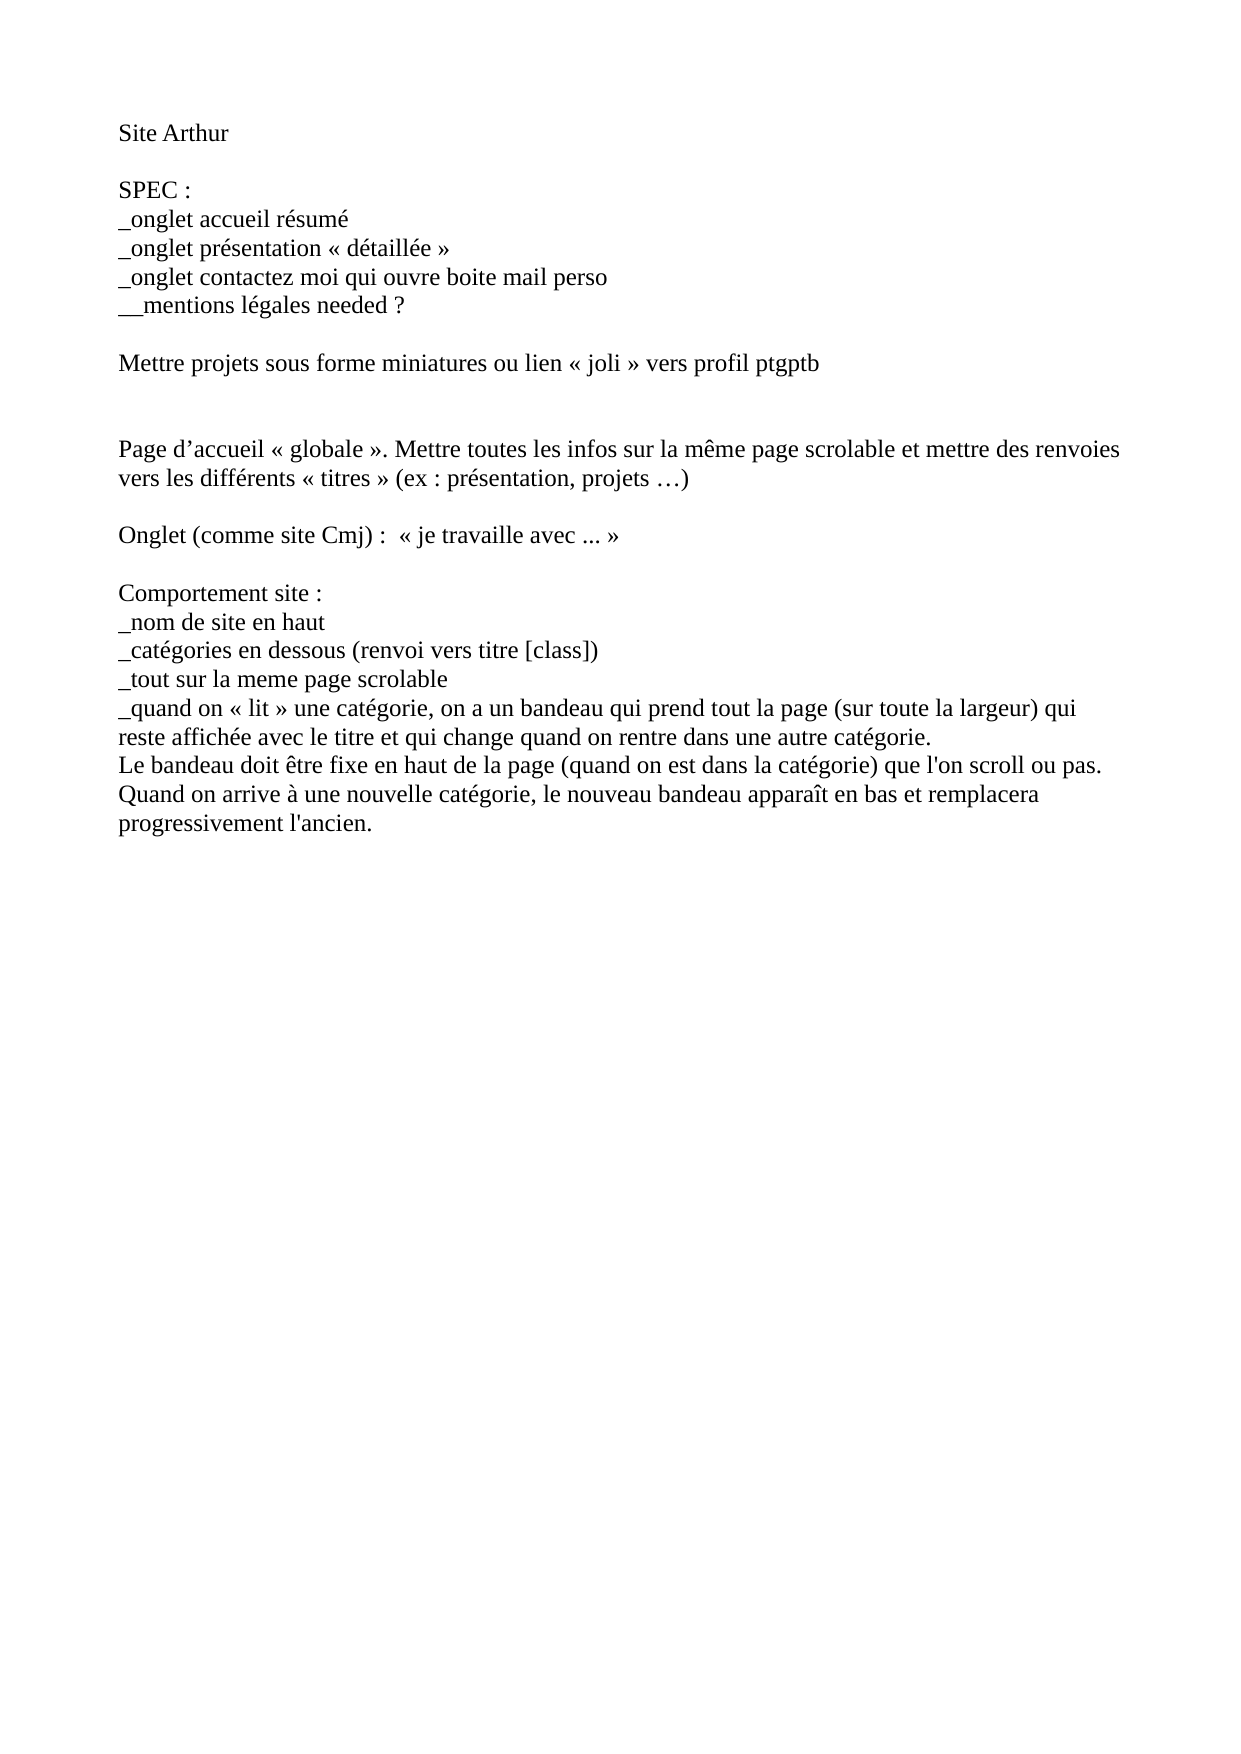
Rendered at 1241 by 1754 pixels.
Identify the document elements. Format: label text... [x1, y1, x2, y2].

text _onglet accueil résumé [118, 204, 1122, 233]
text Page d’accueil « globale ». Mettre toutes les infos sur la même page scrolable et mettre des renvoies vers les différents « titres » (ex : présentation, projets …) [118, 434, 1122, 492]
text SPEC : [118, 176, 1122, 204]
text Quand on arrive à une nouvelle catégorie, le nouveau bandeau apparaît en bas et remplacera progressivement l'ancien. [118, 779, 1122, 837]
text _catégories en dessous (renvoi vers titre [class]) [118, 636, 1122, 664]
text Onglet (comme site Cmj) : « je travaille avec ... » [118, 521, 1122, 549]
text Comportement site : [118, 578, 1122, 607]
text _onglet présentation « détaillée » [118, 233, 1122, 262]
text __mentions légales needed ? [118, 291, 1122, 319]
text _onglet contactez moi qui ouvre boite mail perso [118, 262, 1122, 291]
text Le bandeau doit être fixe en haut de la page (quand on est dans la catégorie) que l'on scroll ou pas. [118, 751, 1122, 779]
text _nom de site en haut [118, 607, 1122, 636]
text _quand on « lit » une catégorie, on a un bandeau qui prend tout la page (sur toute la largeur) qui reste affichée avec le titre et qui change quand on rentre dans une autre catégorie. [118, 693, 1122, 751]
text Site Arthur [118, 118, 1122, 147]
text Mettre projets sous forme miniatures ou lien « joli » vers profil ptgptb [118, 348, 1122, 377]
text _tout sur la meme page scrolable [118, 664, 1122, 693]
